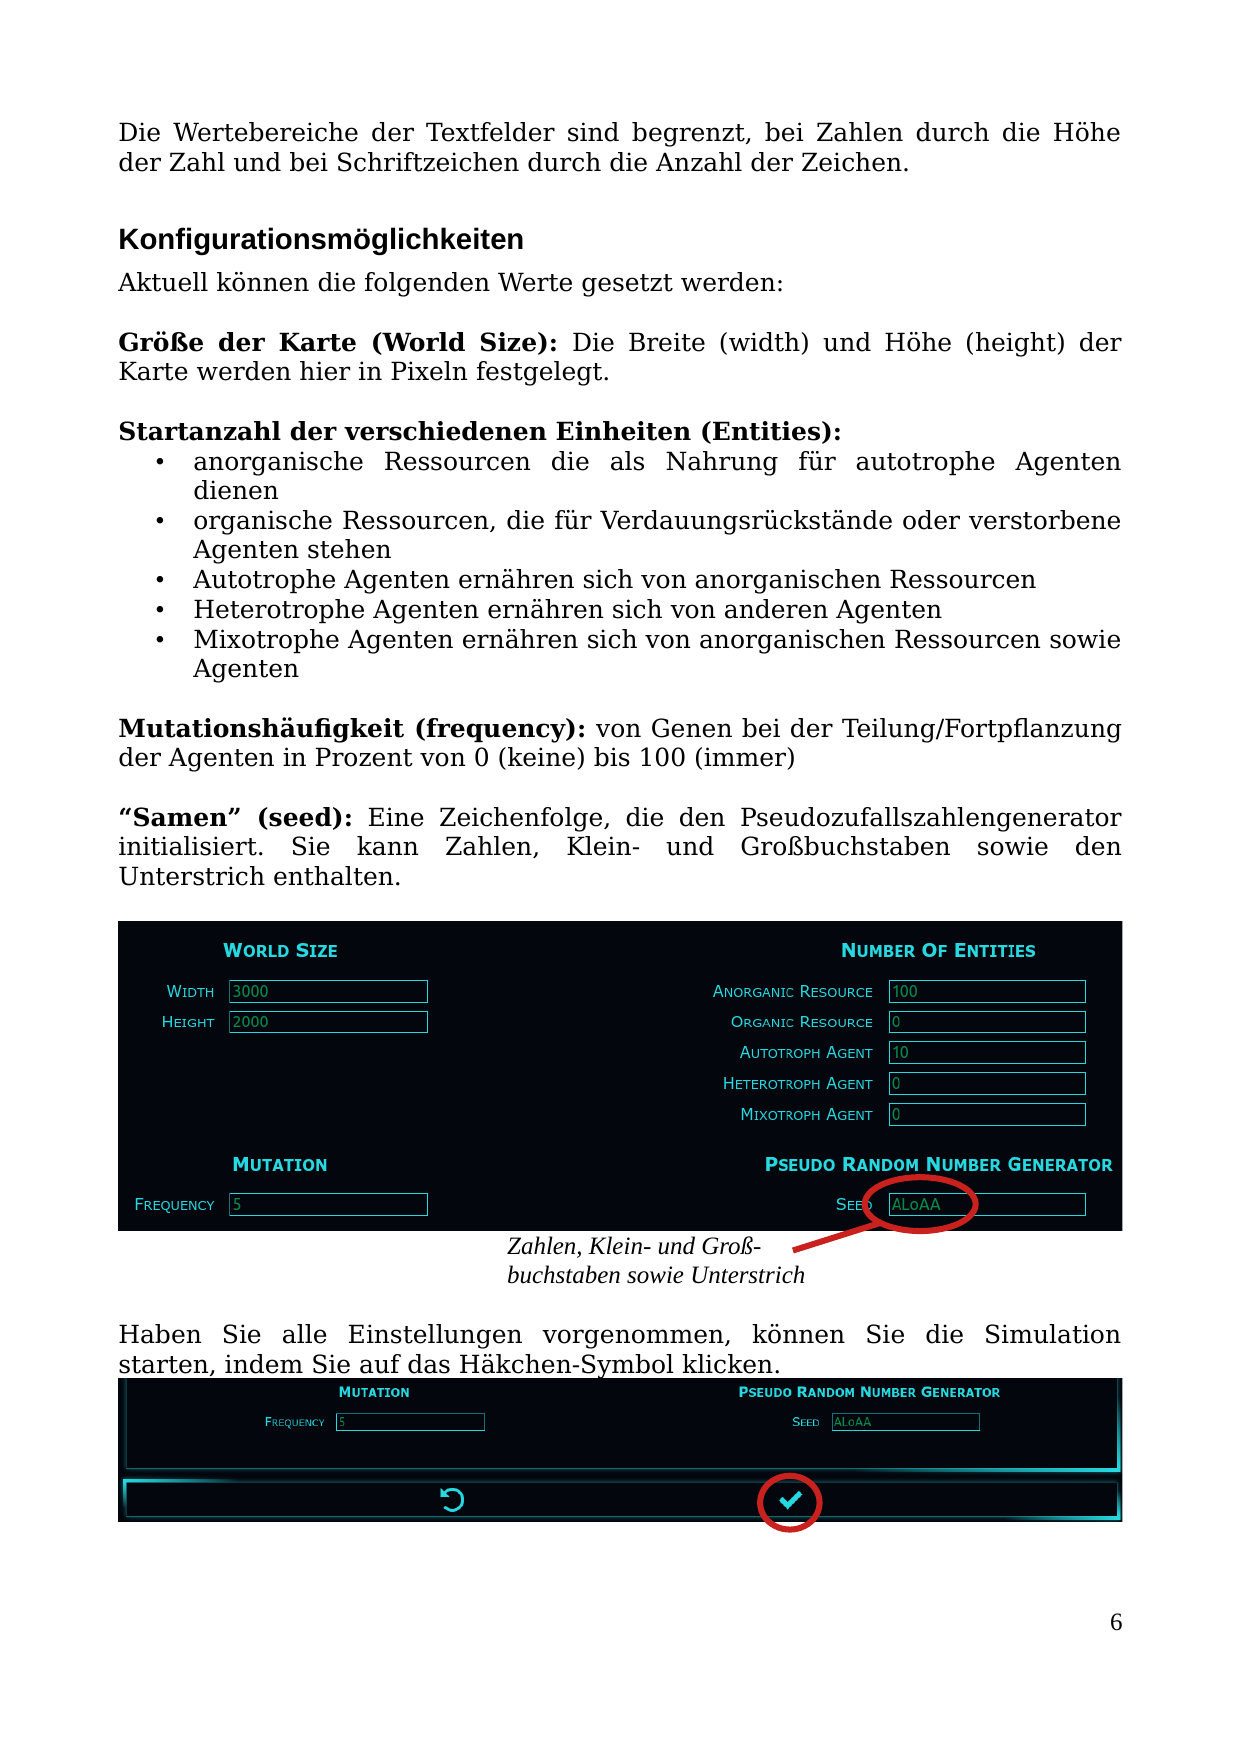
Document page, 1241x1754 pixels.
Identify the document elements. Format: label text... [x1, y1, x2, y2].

picture [118, 921, 1123, 1231]
picture [118, 1378, 1123, 1522]
picture [764, 1479, 816, 1522]
picture [868, 1181, 972, 1228]
text “Samen” (seed): Eine Zeichenfolge, die den Pseudozufallszahlengenerator initialisiert. Sie kann Zahlen, Klein- und Großbuchstaben sowie den Unterstrich enthalten. [118, 802, 1122, 891]
text Größe der Karte (World Size): Die Breite (width) und Höhe (height) der Karte werden hier in Pixeln festgelegt. [118, 327, 1122, 387]
list Heterotrophe Agenten ernähren sich von anderen Agenten [156, 594, 1122, 624]
subtitle Konfigurationsmöglichkeiten [118, 222, 1122, 256]
list anorganische Ressourcen die als Nahrung für autotrophe Agenten dienen [156, 446, 1122, 506]
text Startanzahl der verschiedenen Einheiten (Entities): [118, 416, 1122, 446]
list organische Ressourcen, die für Verdauungsrückstände oder verstorbene Agenten stehen [156, 506, 1122, 565]
text Haben Sie alle Einstellungen vorgenommen, können Sie die Simulation starten, indem Sie auf das Häkchen-Symbol klicken. [118, 1319, 1122, 1378]
picture [868, 1227, 890, 1231]
list Autotrophe Agenten ernähren sich von anorganischen Ressourcen [156, 565, 1122, 594]
list Mixotrophe Agenten ernähren sich von anorganischen Ressourcen sowie Agenten [156, 624, 1122, 684]
text Die Wertebereiche der Textfelder sind begrenzt, bei Zahlen durch die Höhe der Zahl und bei Schriftzeichen durch die Anzahl der Zeichen. [118, 118, 1122, 177]
text Mutationshäufigkeit (frequency): von Genen bei der Teilung/Fortpflanzung der Agenten in Prozent von 0 (keine) bis 100 (immer) [118, 713, 1122, 773]
text Aktuell können die folgenden Werte gesetzt werden: [118, 268, 1122, 298]
